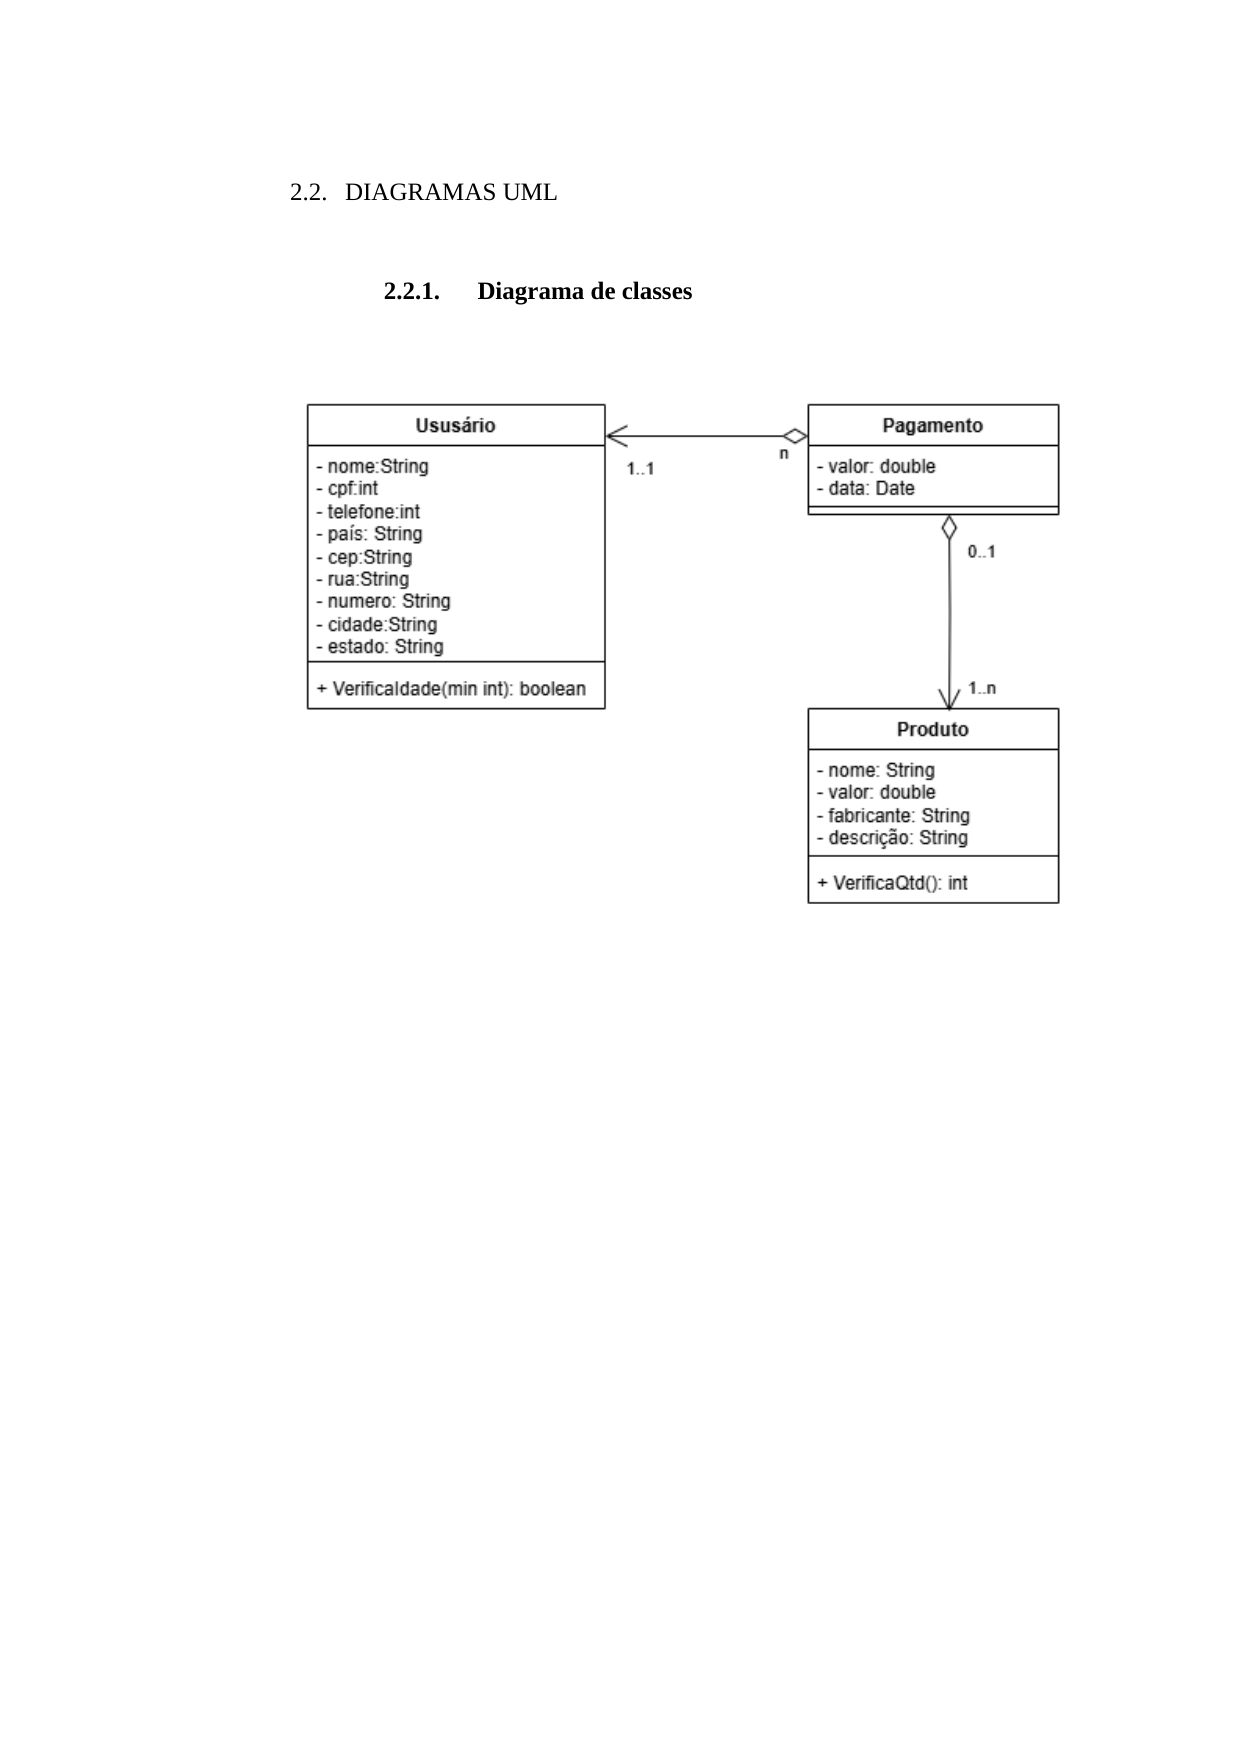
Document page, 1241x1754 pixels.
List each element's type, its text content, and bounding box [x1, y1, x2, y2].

list Diagrama de classes [383, 276, 1122, 305]
list Diagramas UML [290, 177, 1122, 206]
